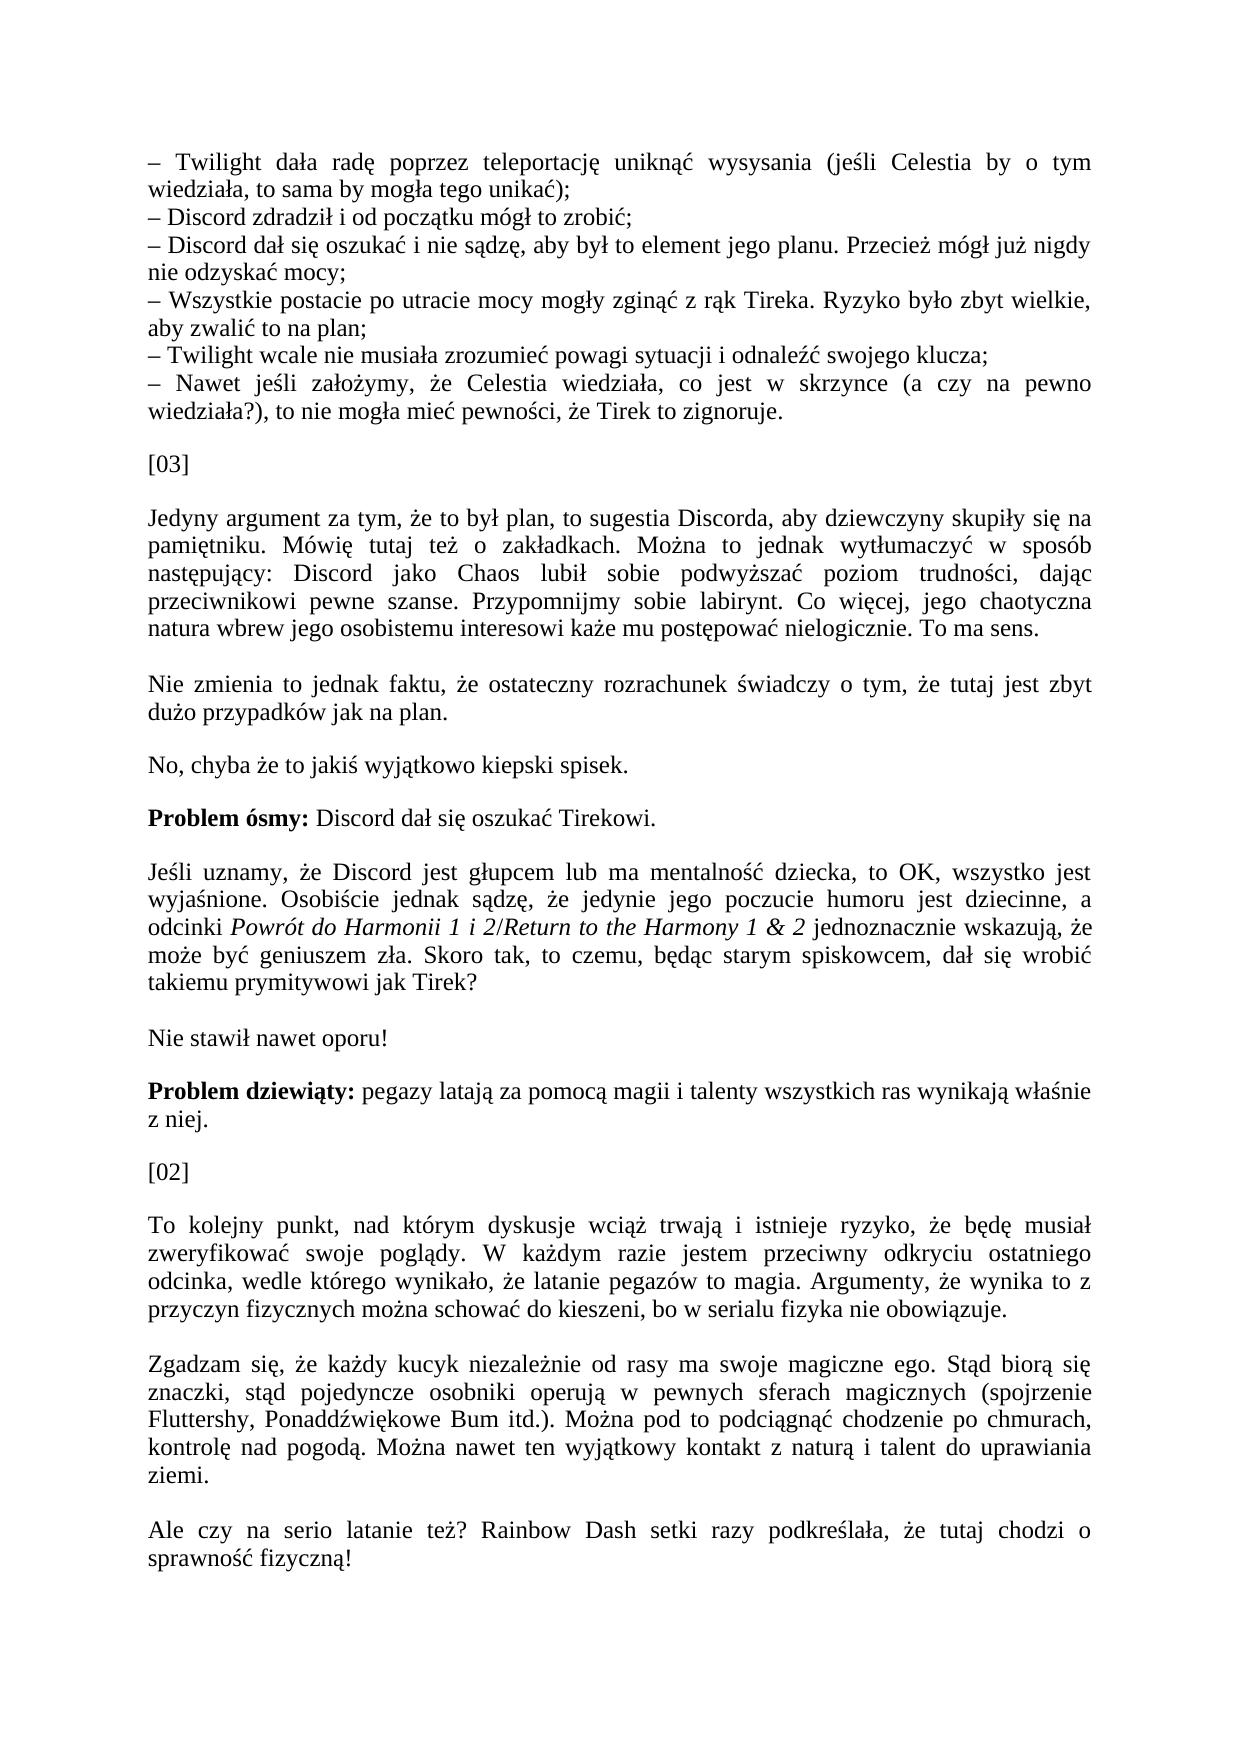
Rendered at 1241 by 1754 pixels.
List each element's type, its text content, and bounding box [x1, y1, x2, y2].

text – Wszystkie postacie po utracie mocy mogły zginąć z rąk Tireka. Ryzyko było zbyt wielkie, aby zwalić to na plan; [148, 286, 1093, 342]
text – Discord zdradził i od początku mógł to zrobić; [148, 203, 1093, 231]
text Problem ósmy: Discord dał się oszukać Tirekowi. [148, 804, 1093, 832]
text Problem dziewiąty: pegazy latają za pomocą magii i talenty wszystkich ras wynikają właśnie z niej. [148, 1077, 1093, 1133]
text Nie stawił nawet oporu! [148, 1024, 1093, 1052]
text Jeśli uznamy, że Discord jest głupcem lub ma mentalność dziecka, to OK, wszystko jest wyjaśnione. Osobiście jednak sądzę, że jedynie jego poczucie humoru jest dziecinne, a odcinki Powrót do Harmonii 1 i 2/Return to the Harmony 1 & 2 jednoznacznie wskazują, że może być geniuszem zła. Skoro tak, to czemu, będąc starym spiskowcem, dał się wrobić takiemu prymitywowi jak Tirek? [148, 858, 1093, 996]
text Nie zmienia to jednak faktu, że ostateczny rozrachunek świadczy o tym, że tutaj jest zbyt dużo przypadków jak na plan. [148, 670, 1093, 725]
text Jedyny argument za tym, że to był plan, to sugestia Discorda, aby dziewczyny skupiły się na pamiętniku. Mówię tutaj też o zakładkach. Można to jednak wytłumaczyć w sposób następujący: Discord jako Chaos lubił sobie podwyższać poziom trudności, dając przeciwnikowi pewne szanse. Przypomnijmy sobie labirynt. Co więcej, jego chaotyczna natura wbrew jego osobistemu interesowi każe mu postępować nielogicznie. To ma sens. [148, 504, 1093, 642]
text Zgadzam się, że każdy kucyk niezależnie od rasy ma swoje magiczne ego. Stąd biorą się znaczki, stąd pojedyncze osobniki operują w pewnych sferach magicznych (spojrzenie Fluttershy, Ponaddźwiękowe Bum itd.). Można pod to podciągnąć chodzenie po chmurach, kontrolę nad pogodą. Można nawet ten wyjątkowy kontakt z naturą i talent do uprawiania ziemi. [148, 1350, 1093, 1489]
text – Nawet jeśli założymy, że Celestia wiedziała, co jest w skrzynce (a czy na pewno wiedziała?), to nie mogła mieć pewności, że Tirek to zignoruje. [148, 369, 1093, 425]
text To kolejny punkt, nad którym dyskusje wciąż trwają i istnieje ryzyko, że będę musiał zweryfikować swoje poglądy. W każdym razie jestem przeciwny odkryciu ostatniego odcinka, wedle którego wynikało, że latanie pegazów to magia. Argumenty, że wynika to z przyczyn fizycznych można schować do kieszeni, bo w serialu fizyka nie obowiązuje. [148, 1212, 1093, 1322]
text [02] [148, 1158, 1093, 1186]
text No, chyba że to jakiś wyjątkowo kiepski spisek. [148, 751, 1093, 779]
text – Discord dał się oszukać i nie sądzę, aby był to element jego planu. Przecież mógł już nigdy nie odzyskać mocy; [148, 231, 1093, 286]
text – Twilight dała radę poprzez teleportację uniknąć wysysania (jeśli Celestia by o tym wiedziała, to sama by mogła tego unikać); [148, 148, 1093, 203]
text – Twilight wcale nie musiała zrozumieć powagi sytuacji i odnaleźć swojego klucza; [148, 342, 1093, 369]
text Ale czy na serio latanie też? Rainbow Dash setki razy podkreślała, że tutaj chodzi o sprawność fizyczną! [148, 1516, 1093, 1572]
text [03] [148, 450, 1093, 478]
